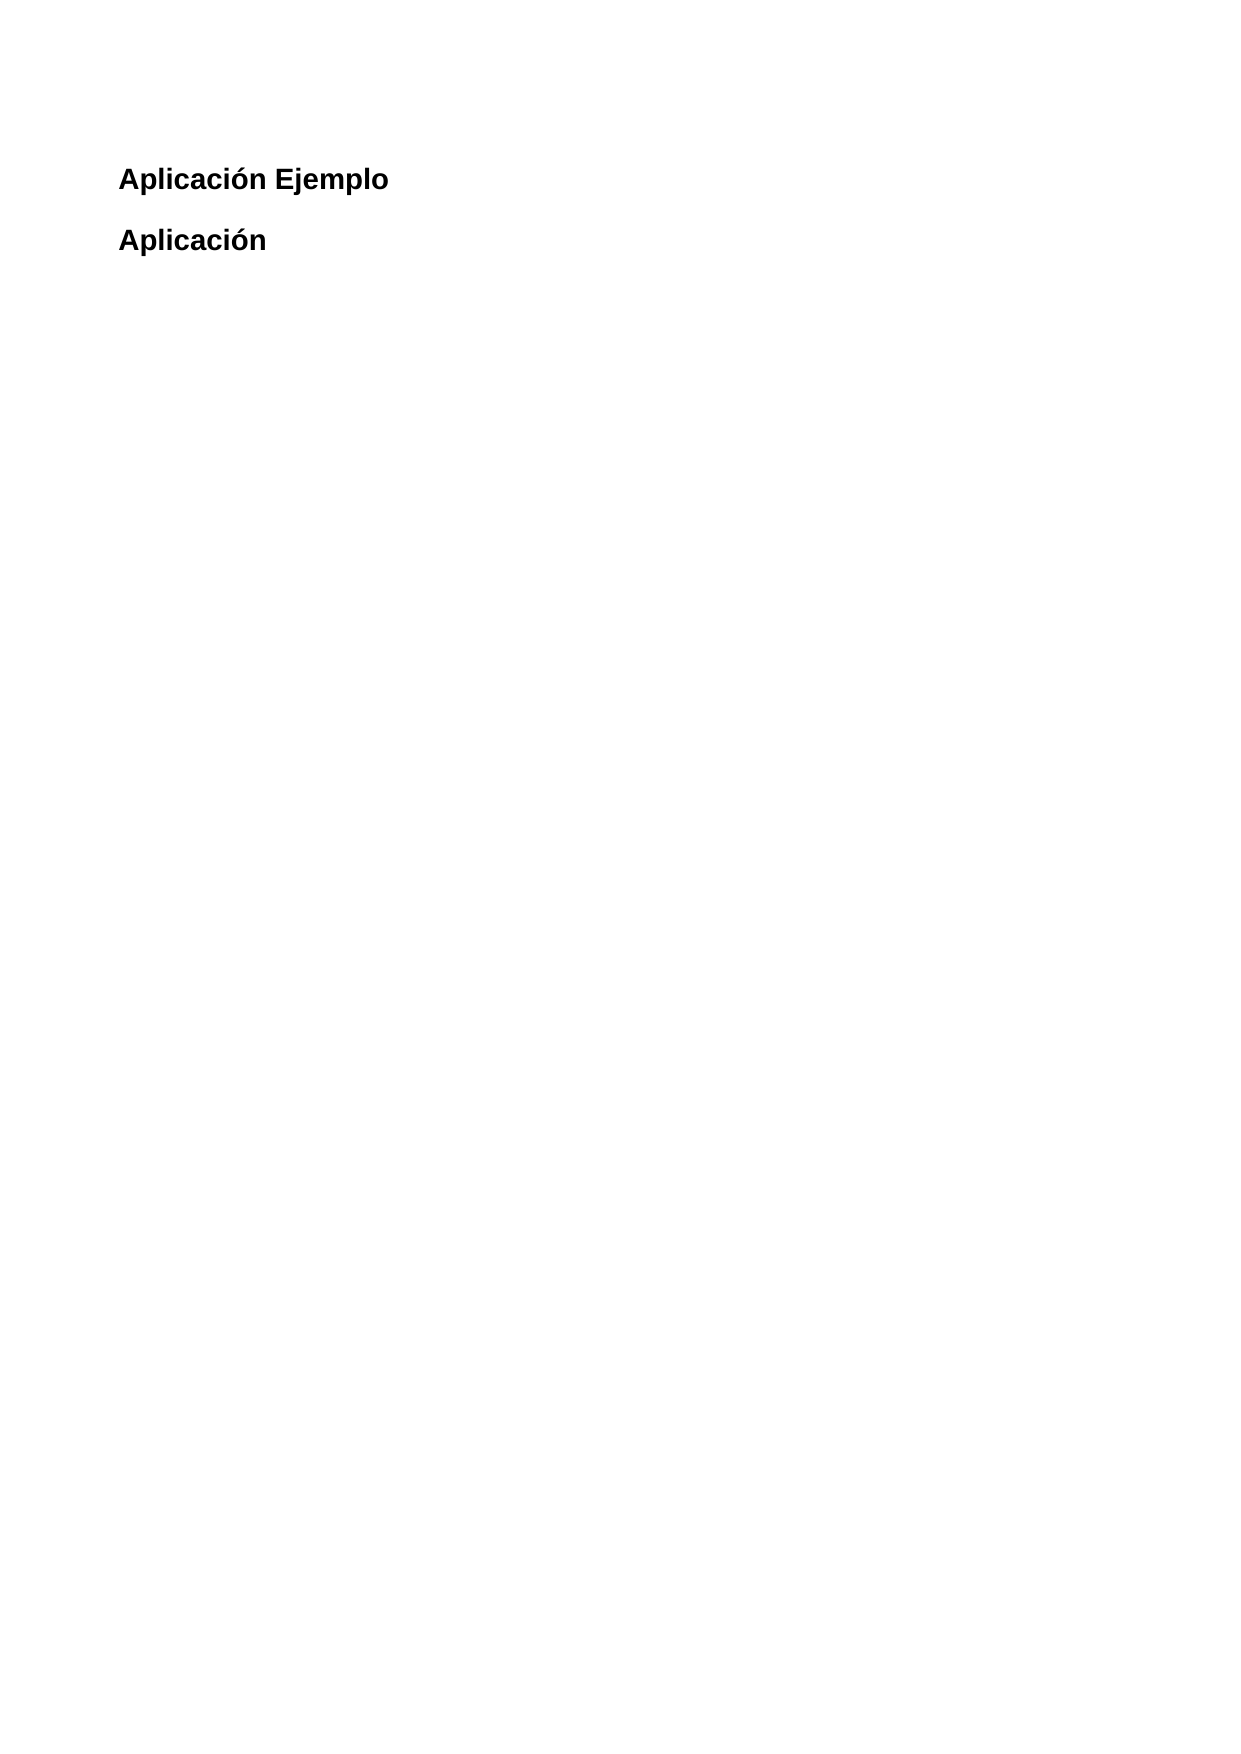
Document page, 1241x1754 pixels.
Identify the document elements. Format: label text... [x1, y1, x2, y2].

subtitle Aplicación [118, 223, 1122, 257]
subtitle Aplicación Ejemplo [118, 162, 1122, 196]
